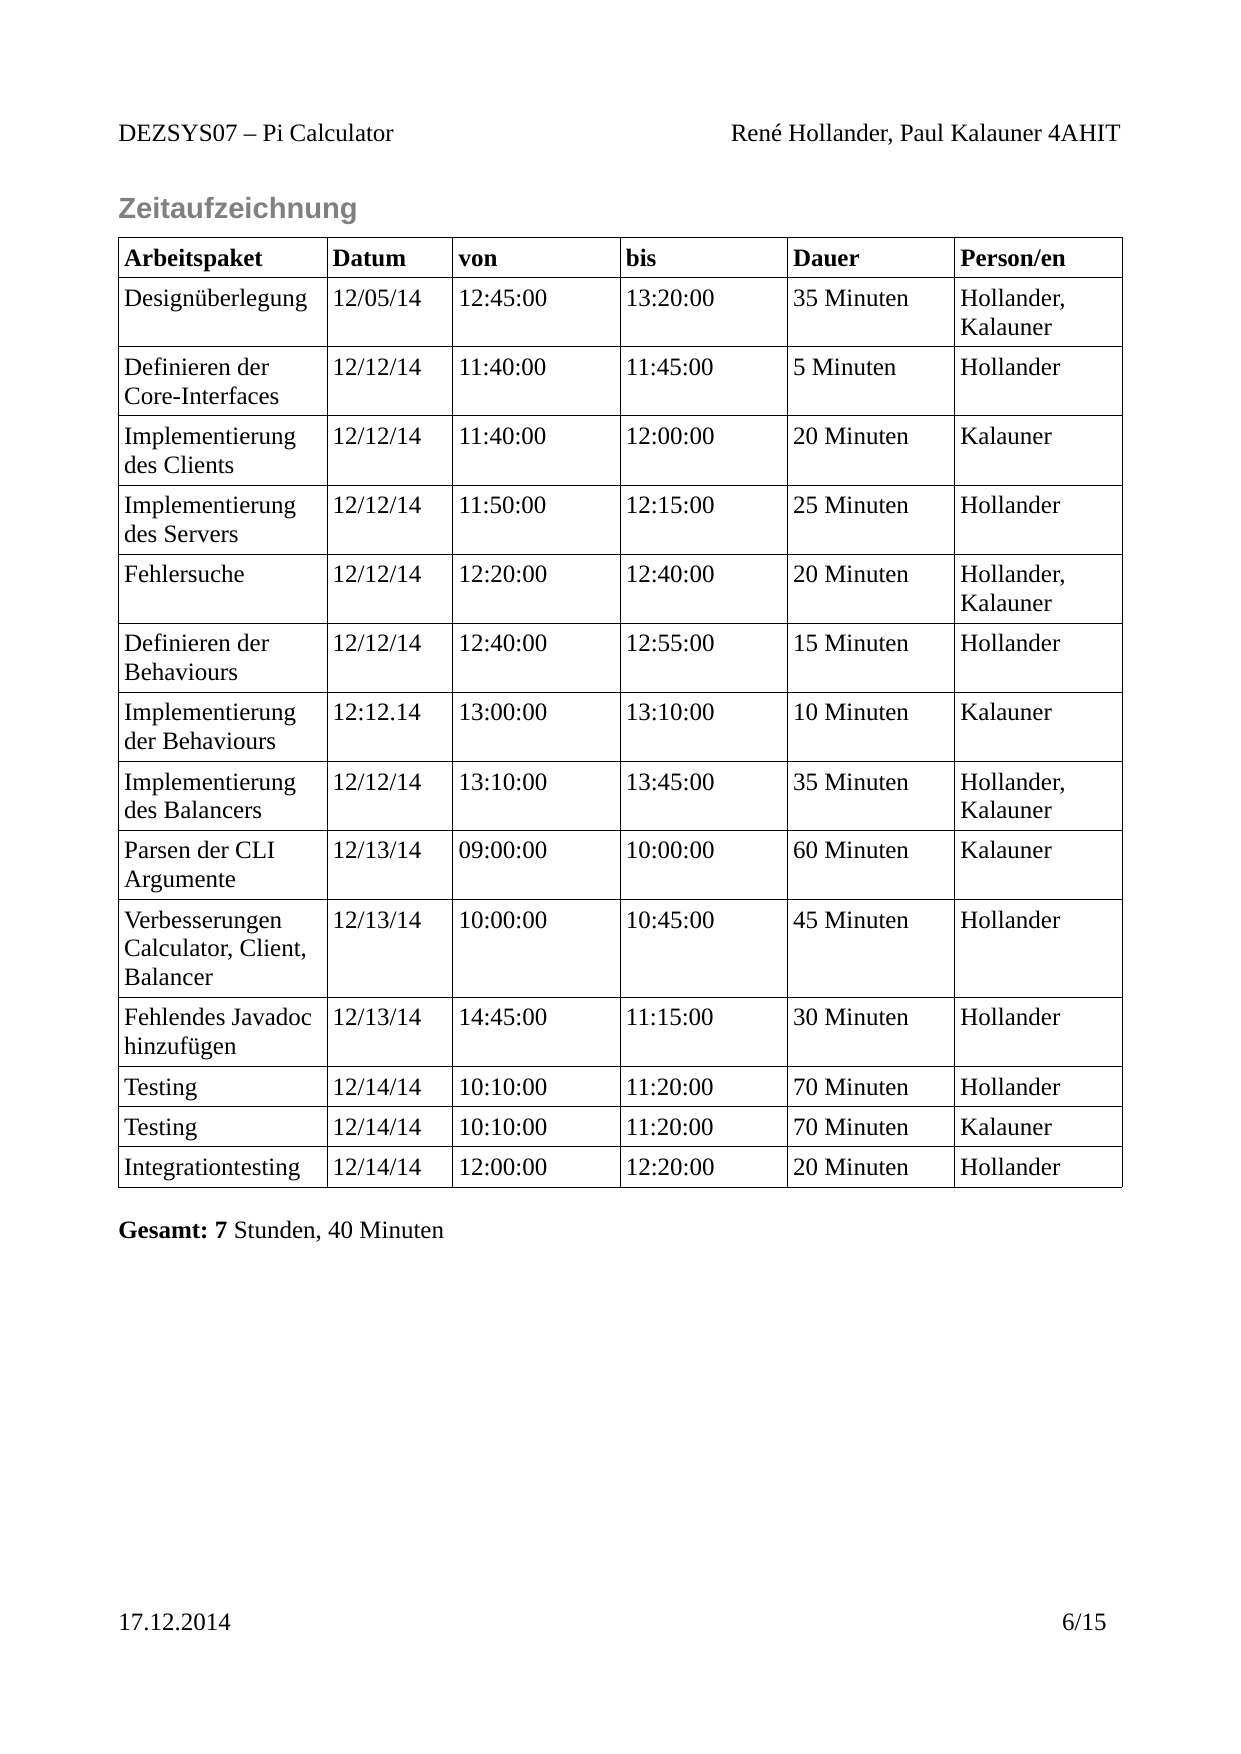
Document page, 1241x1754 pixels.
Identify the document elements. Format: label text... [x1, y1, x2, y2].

table_cell 10:00:00 [621, 831, 787, 899]
table_cell 11:50:00 [453, 486, 620, 553]
table_cell 70 Minuten [788, 1067, 954, 1106]
table_header Datum [328, 238, 452, 277]
table_cell Hollander [955, 900, 1122, 997]
table_cell Hollander [955, 1147, 1122, 1187]
table_cell 12/13/14 [328, 900, 452, 997]
table_cell 12/13/14 [328, 831, 452, 899]
table_cell 25 Minuten [788, 486, 954, 553]
table_cell 20 Minuten [788, 1147, 954, 1187]
table_cell Kalauner [955, 693, 1122, 761]
table_cell 12/12/14 [328, 762, 452, 830]
table_cell 20 Minuten [788, 416, 954, 484]
table_cell 12/12/14 [328, 555, 452, 623]
table_cell 12:55:00 [621, 624, 787, 692]
table_cell Hollander [955, 347, 1122, 415]
table_cell Verbesserungen Calculator, Client, Balancer [119, 900, 327, 997]
table_cell 12:00:00 [453, 1147, 620, 1187]
table_cell 12/14/14 [328, 1147, 452, 1187]
table_cell Hollander, Kalauner [955, 762, 1122, 830]
table_cell 12:20:00 [453, 555, 620, 623]
table_cell 12:15:00 [621, 486, 787, 553]
table_cell 13:20:00 [621, 278, 787, 346]
table_header bis [621, 238, 787, 277]
table_cell 35 Minuten [788, 278, 954, 346]
table_cell 14:45:00 [453, 998, 620, 1066]
table_cell Implementierung des Servers [119, 486, 327, 553]
table_cell 13:45:00 [621, 762, 787, 830]
table_cell Kalauner [955, 416, 1122, 484]
table_cell 09:00:00 [453, 831, 620, 899]
table_cell 12/05/14 [328, 278, 452, 346]
table_cell 12/13/14 [328, 998, 452, 1066]
table_header von [453, 238, 620, 277]
table_cell Hollander [955, 624, 1122, 692]
table_cell Implementierung der Behaviours [119, 693, 327, 761]
table_cell 60 Minuten [788, 831, 954, 899]
subtitle Zeitaufzeichnung [118, 191, 1122, 224]
table_cell Fehlendes Javadoc hinzufügen [119, 998, 327, 1066]
table_cell Hollander [955, 998, 1122, 1066]
table_cell 12/12/14 [328, 416, 452, 484]
table_cell 10:00:00 [453, 900, 620, 997]
table_cell 10:10:00 [453, 1107, 620, 1146]
table_header Dauer [788, 238, 954, 277]
table_cell Hollander [955, 1067, 1122, 1106]
table_cell 11:20:00 [621, 1067, 787, 1106]
table_cell 12:12.14 [328, 693, 452, 761]
table_cell 15 Minuten [788, 624, 954, 692]
table_cell 12:20:00 [621, 1147, 787, 1187]
table_cell Implementierung des Clients [119, 416, 327, 484]
table_cell Parsen der CLI Argumente [119, 831, 327, 899]
table_cell Implementierung des Balancers [119, 762, 327, 830]
table_cell 12:45:00 [453, 278, 620, 346]
table_cell Designüberlegung [119, 278, 327, 346]
table_cell 11:20:00 [621, 1107, 787, 1146]
text Gesamt: 7 Stunden, 40 Minuten [118, 1216, 1122, 1244]
table_cell Fehlersuche [119, 555, 327, 623]
table_cell Hollander, Kalauner [955, 278, 1122, 346]
table_cell Kalauner [955, 831, 1122, 899]
table_cell Definieren der Core-Interfaces [119, 347, 327, 415]
table_cell 12/14/14 [328, 1107, 452, 1146]
table_cell 11:15:00 [621, 998, 787, 1066]
table_cell 5 Minuten [788, 347, 954, 415]
table_cell 11:40:00 [453, 416, 620, 484]
table_cell 35 Minuten [788, 762, 954, 830]
table_cell 12/12/14 [328, 624, 452, 692]
table_cell 70 Minuten [788, 1107, 954, 1146]
table_cell Definieren der Behaviours [119, 624, 327, 692]
table_cell Hollander, Kalauner [955, 555, 1122, 623]
table_cell Integrationtesting [119, 1147, 327, 1187]
table_cell Testing [119, 1067, 327, 1106]
table_cell 12/12/14 [328, 347, 452, 415]
table_cell 12:40:00 [453, 624, 620, 692]
table_cell Testing [119, 1107, 327, 1146]
table_header Arbeitspaket [119, 238, 327, 277]
table_header Person/en [955, 238, 1122, 277]
table_cell Hollander [955, 486, 1122, 553]
table_cell Kalauner [955, 1107, 1122, 1146]
table_cell 30 Minuten [788, 998, 954, 1066]
table_cell 10:10:00 [453, 1067, 620, 1106]
table_cell 10 Minuten [788, 693, 954, 761]
table_cell 12/12/14 [328, 486, 452, 553]
table_cell 12:00:00 [621, 416, 787, 484]
table_cell 11:45:00 [621, 347, 787, 415]
table_cell 10:45:00 [621, 900, 787, 997]
table_cell 45 Minuten [788, 900, 954, 997]
table_cell 13:00:00 [453, 693, 620, 761]
table_cell 11:40:00 [453, 347, 620, 415]
table_cell 13:10:00 [621, 693, 787, 761]
table_cell 12/14/14 [328, 1067, 452, 1106]
table_cell 12:40:00 [621, 555, 787, 623]
table_cell 20 Minuten [788, 555, 954, 623]
table_cell 13:10:00 [453, 762, 620, 830]
